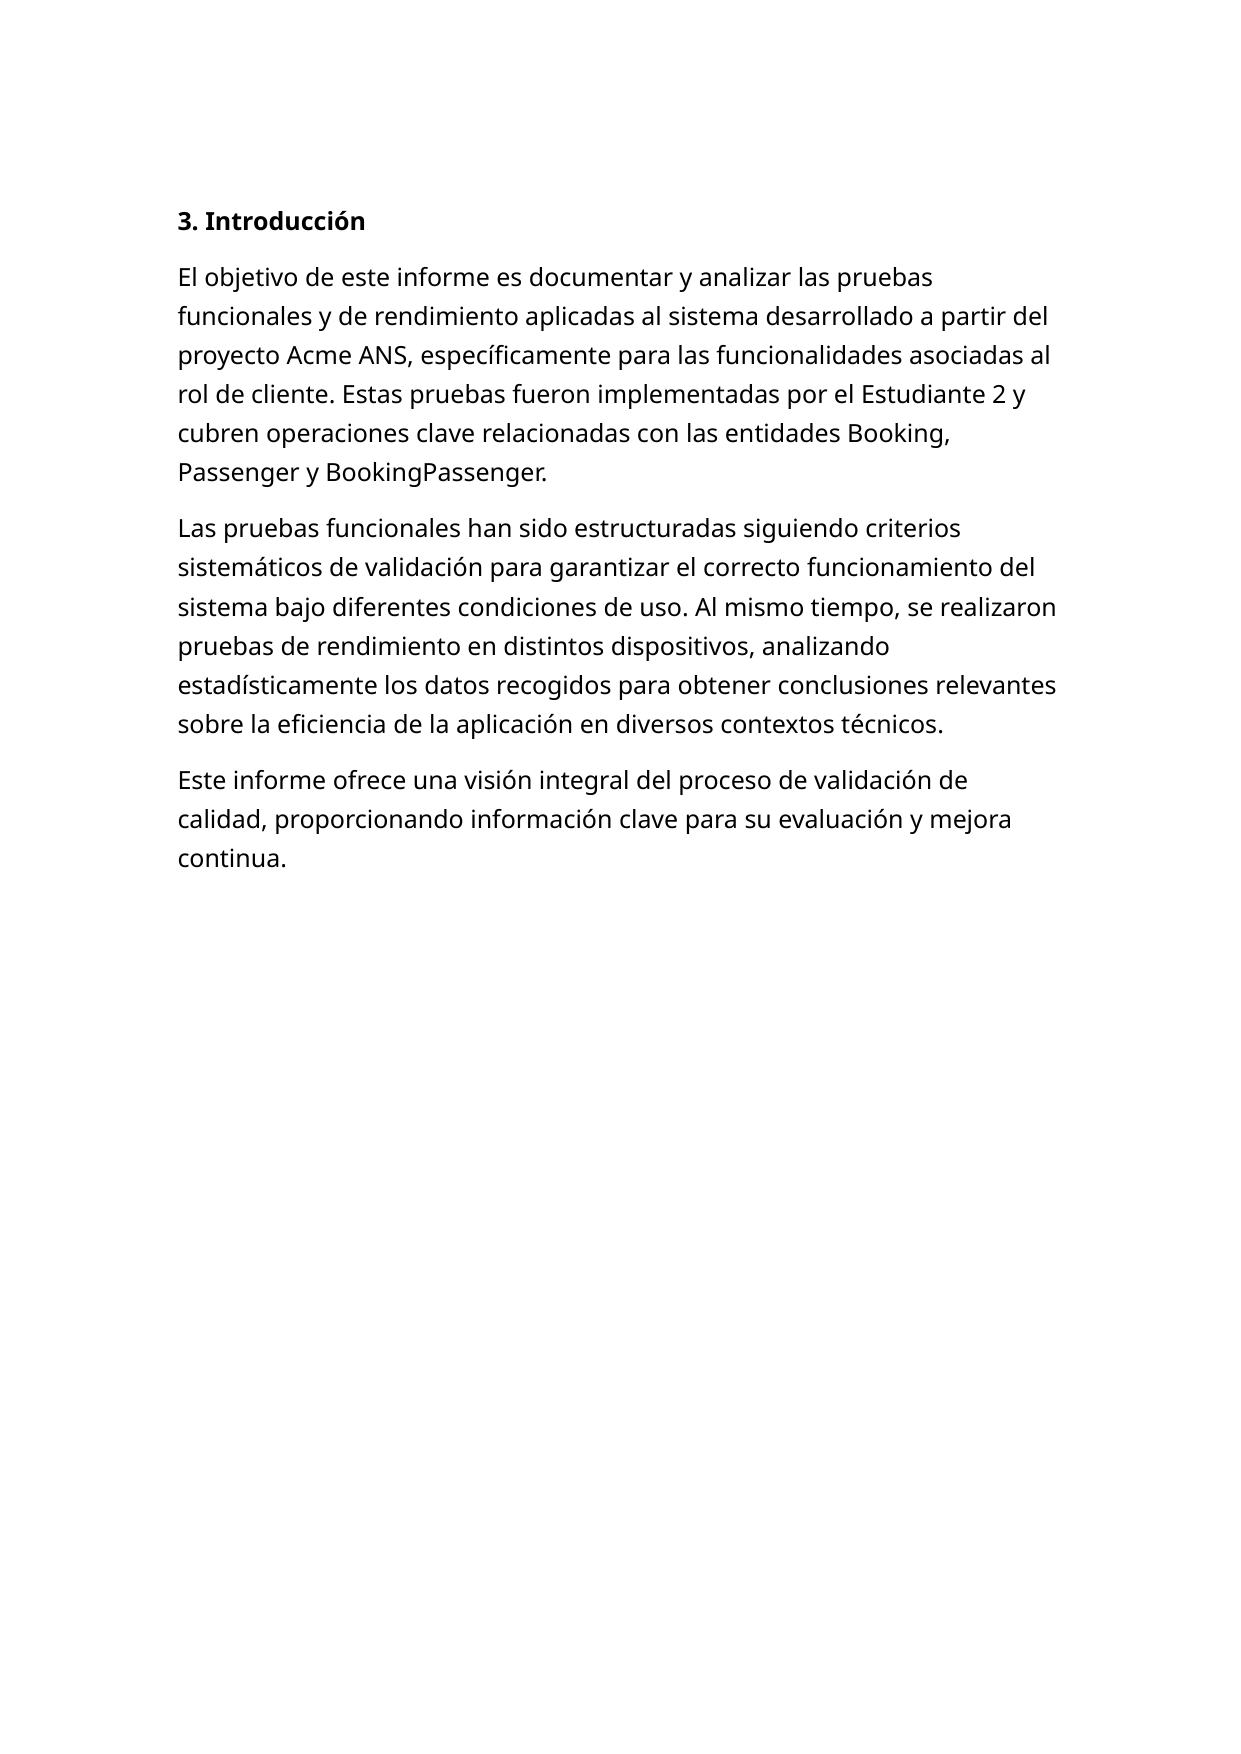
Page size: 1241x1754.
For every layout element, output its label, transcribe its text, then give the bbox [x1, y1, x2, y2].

text El objetivo de este informe es documentar y analizar las pruebas funcionales y de rendimiento aplicadas al sistema desarrollado a partir del proyecto Acme ANS, específicamente para las funcionalidades asociadas al rol de cliente. Estas pruebas fueron implementadas por el Estudiante 2 y cubren operaciones clave relacionadas con las entidades Booking, Passenger y BookingPassenger. [177, 259, 1063, 489]
text 3. Introducción [177, 203, 1063, 237]
text Este informe ofrece una visión integral del proceso de validación de calidad, proporcionando información clave para su evaluación y mejora continua. [177, 763, 1063, 875]
text Las pruebas funcionales han sido estructuradas siguiendo criterios sistemáticos de validación para garantizar el correcto funcionamiento del sistema bajo diferentes condiciones de uso. Al mismo tiempo, se realizaron pruebas de rendimiento en distintos dispositivos, analizando estadísticamente los datos recogidos para obtener conclusiones relevantes sobre la eficiencia de la aplicación en diversos contextos técnicos. [177, 511, 1063, 741]
